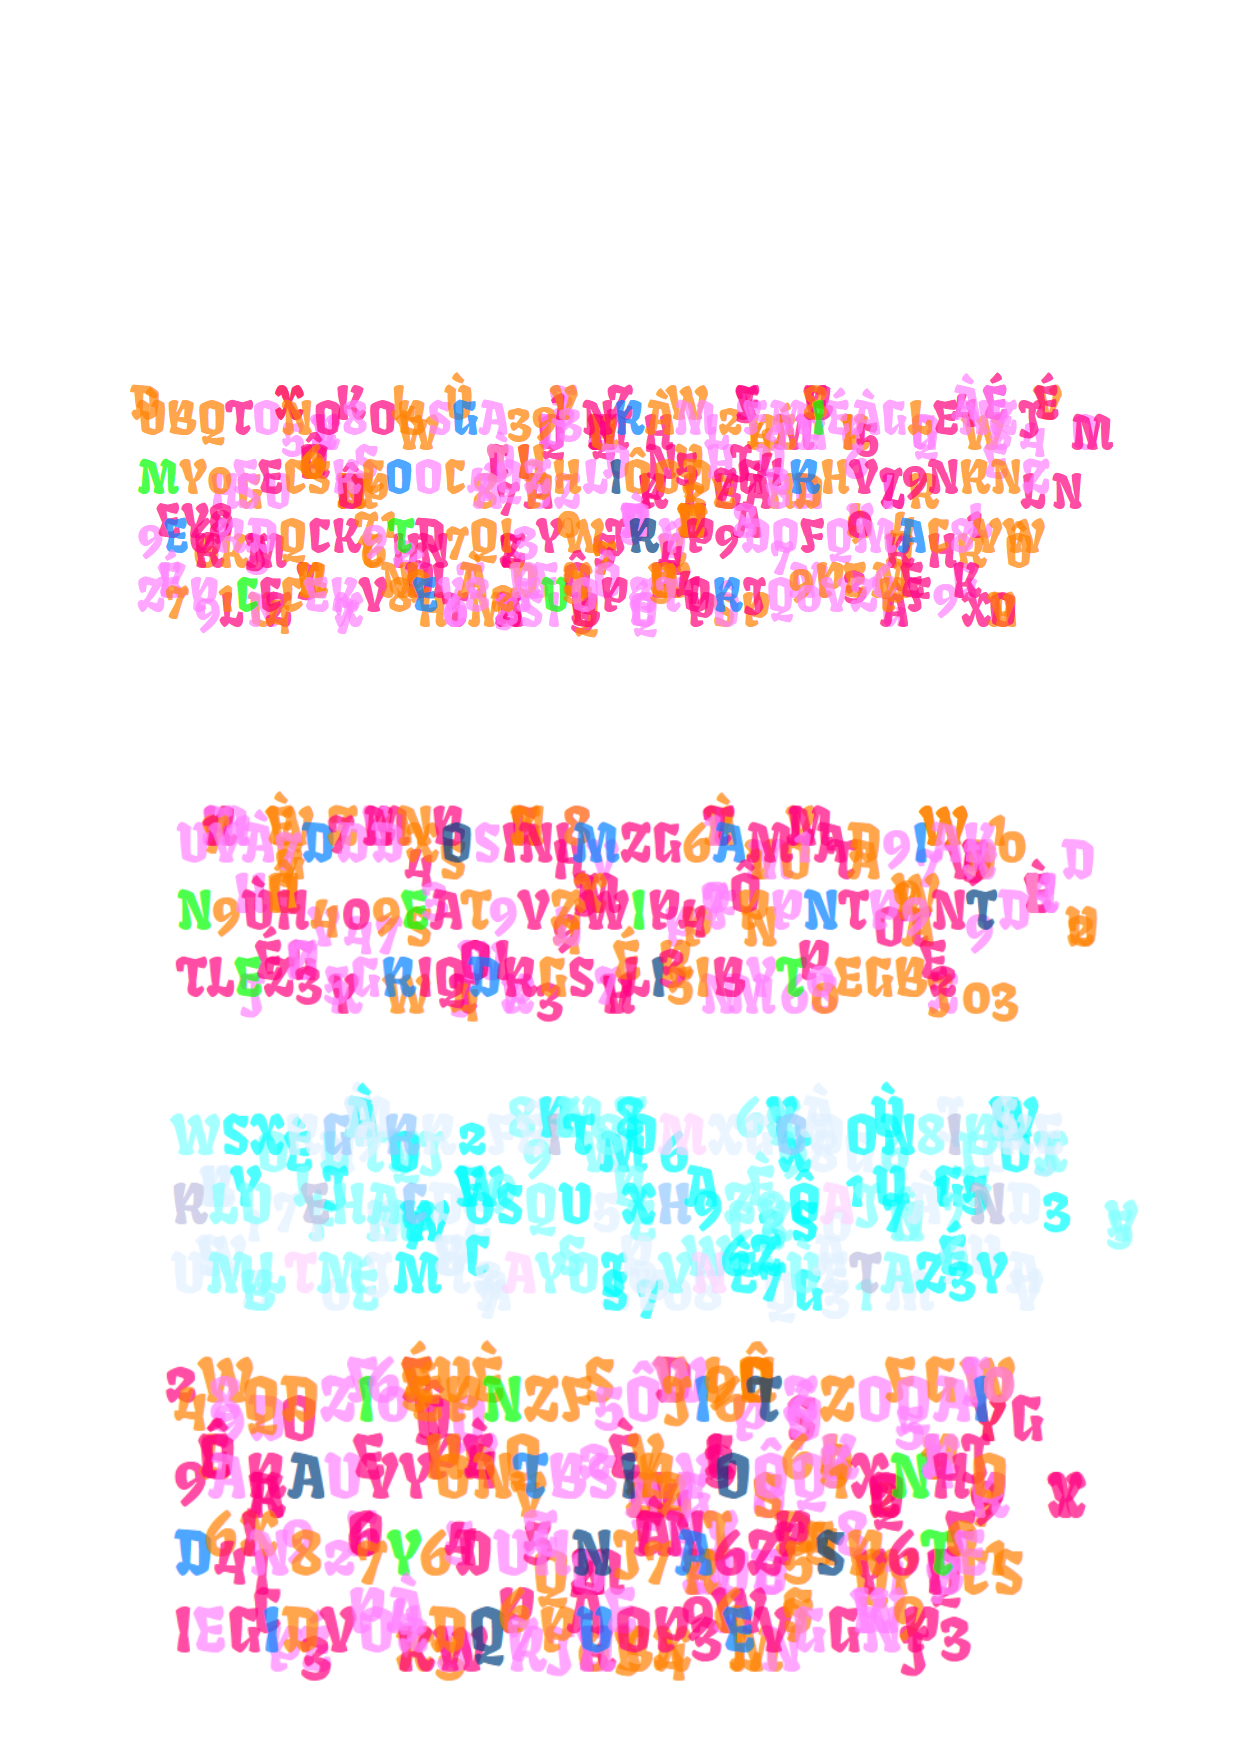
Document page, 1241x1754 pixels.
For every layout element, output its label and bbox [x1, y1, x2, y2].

picture [112, 346, 1128, 662]
picture [144, 1064, 1160, 1718]
picture [148, 753, 1130, 1062]
